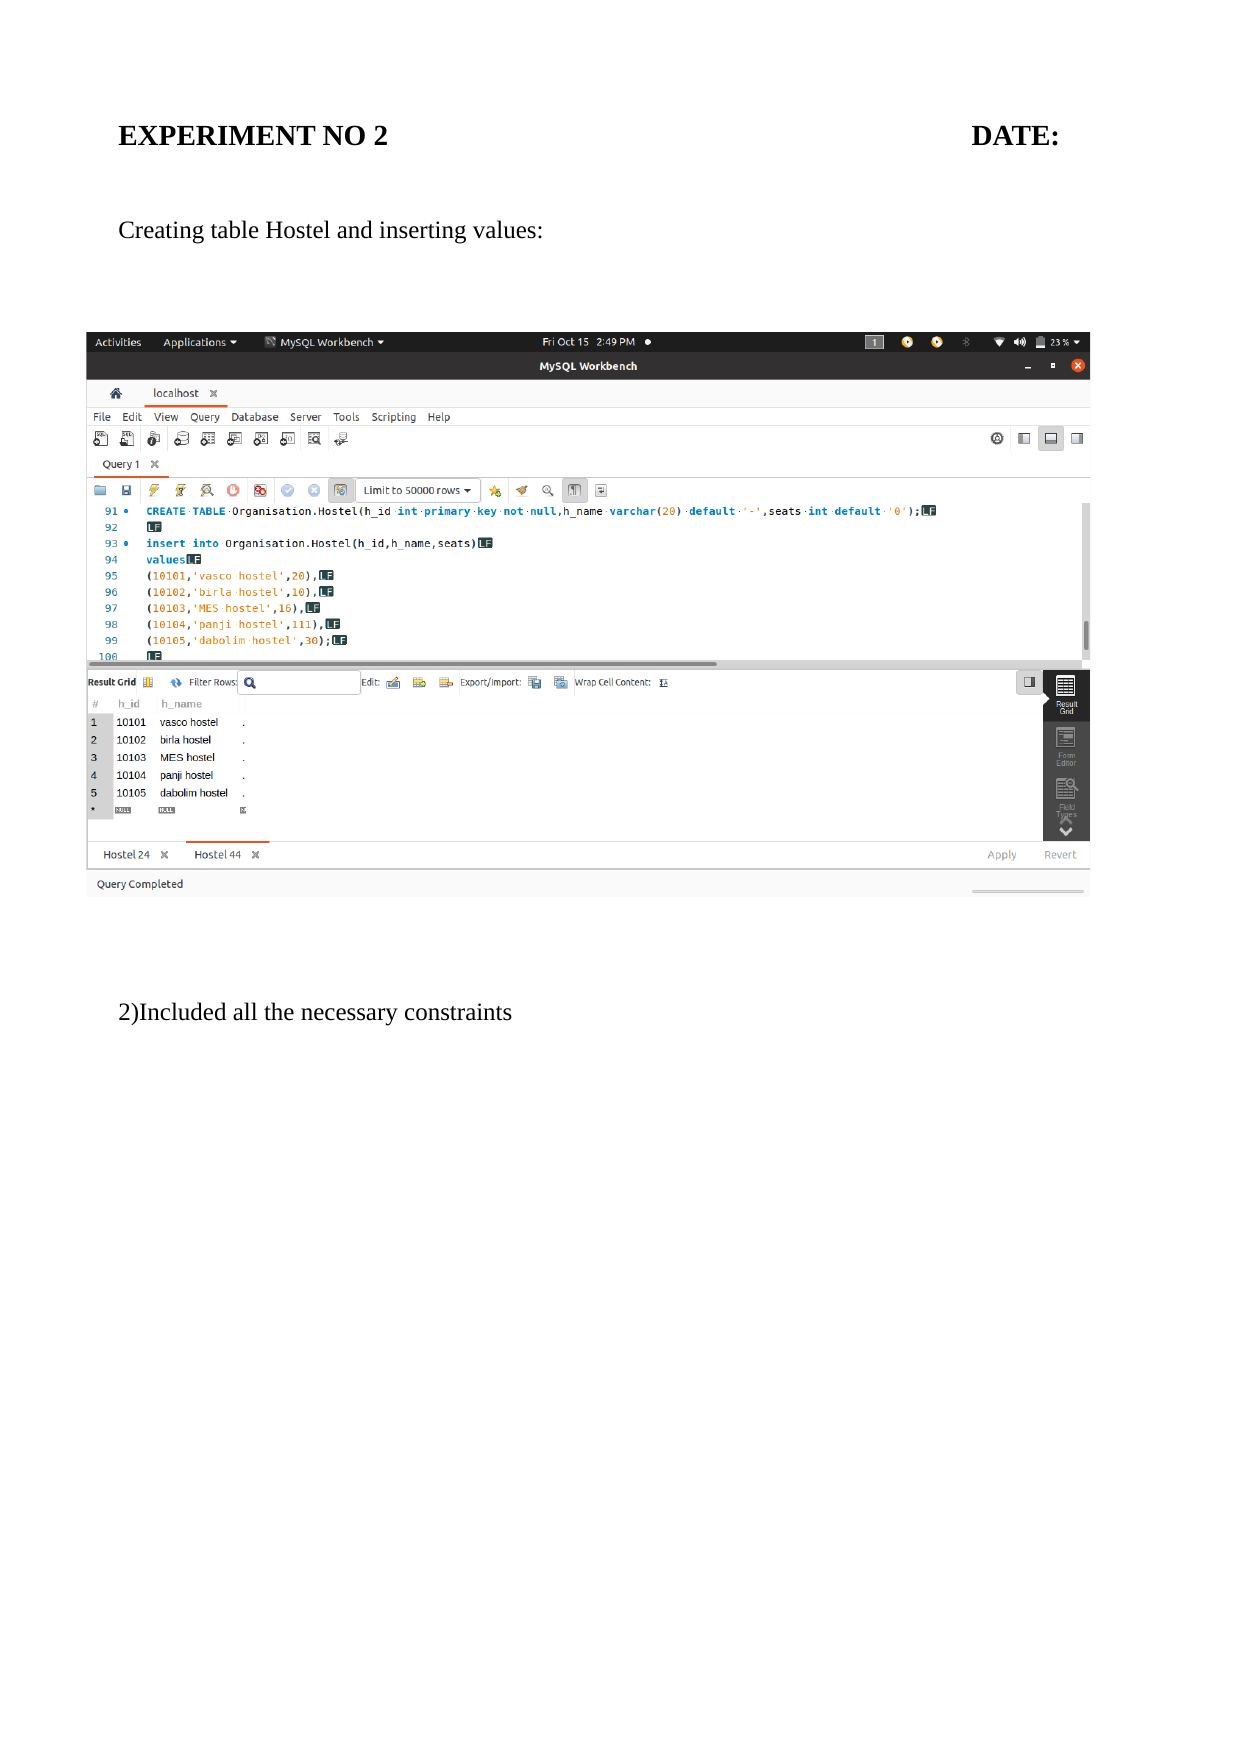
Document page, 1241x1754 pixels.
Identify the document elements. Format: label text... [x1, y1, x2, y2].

picture [86, 332, 1091, 897]
text Creating table Hostel and inserting values: [118, 215, 1122, 243]
text 2)Included all the necessary constraints [118, 997, 1122, 1025]
